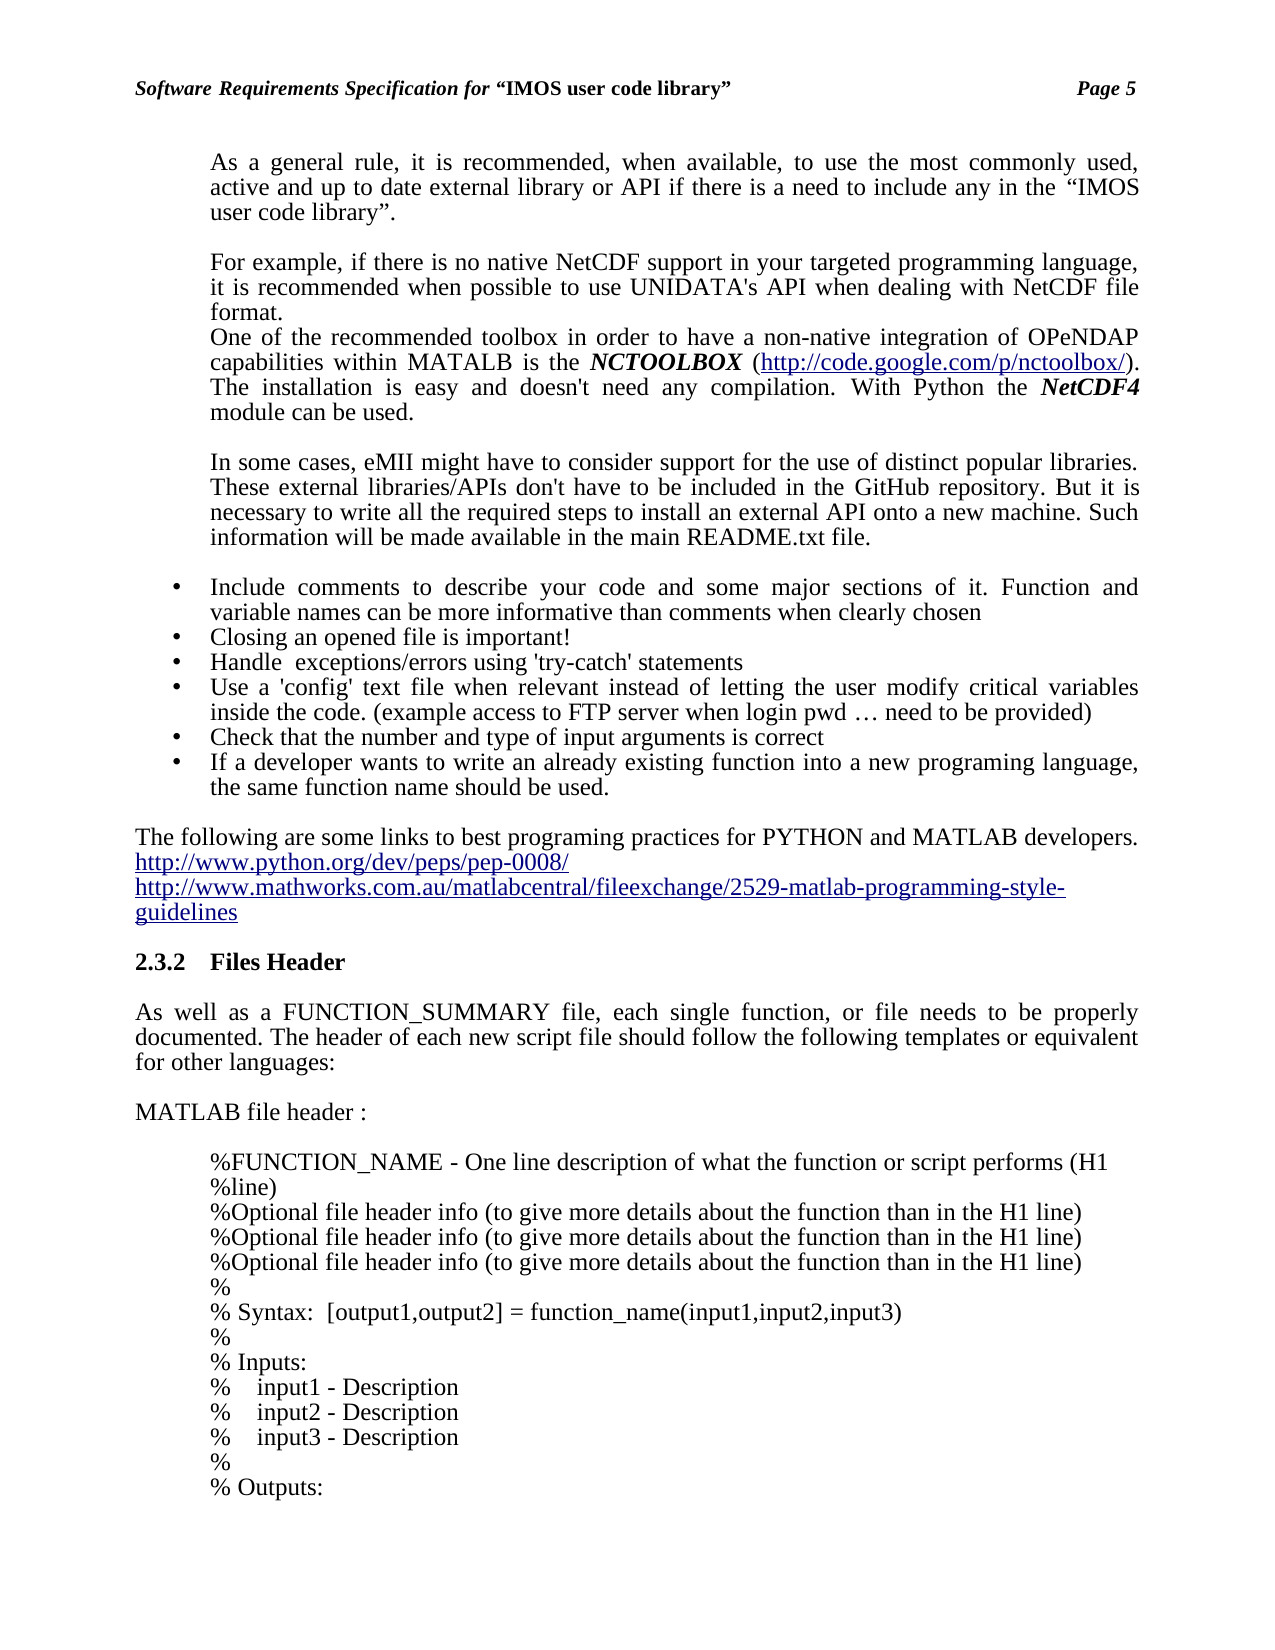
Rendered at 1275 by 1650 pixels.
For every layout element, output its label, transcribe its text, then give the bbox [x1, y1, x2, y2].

text % [135, 1325, 1140, 1350]
text %Optional file header info (to give more details about the function than in the H1 line) [135, 1225, 1140, 1250]
subtitle Files Header [135, 950, 1140, 975]
list Handle exceptions/errors using 'try-catch' statements [172, 650, 1140, 675]
text % input3 - Description [135, 1425, 1140, 1450]
text % [135, 1450, 1140, 1475]
list Include comments to describe your code and some major sections of it. Function and variable names can be more informative than comments when clearly chosen [172, 575, 1140, 625]
text % input2 - Description [135, 1400, 1140, 1425]
text http://www.mathworks.com.au/matlabcentral/fileexchange/2529-matlab-programming-style-guidelines [135, 875, 1140, 925]
text The following are some links to best programing practices for PYTHON and MATLAB developers. [135, 825, 1140, 850]
text One of the recommended toolbox in order to have a non-native integration of OPeNDAP capabilities within MATALB is the NCTOOLBOX (http://code.google.com/p/nctoolbox/). The installation is easy and doesn't need any compilation. With Python the NetCDF4 module can be used. [210, 325, 1140, 425]
list Use a 'config' text file when relevant instead of letting the user modify critical variables inside the code. (example access to FTP server when login pwd … need to be provided) [172, 675, 1140, 725]
text % Syntax: [output1,output2] = function_name(input1,input2,input3) [135, 1300, 1140, 1325]
text In some cases, eMII might have to consider support for the use of distinct popular libraries. These external libraries/APIs don't have to be included in the GitHub repository. But it is necessary to write all the required steps to install an external API onto a new machine. Such information will be made available in the main README.txt file. [210, 450, 1140, 550]
text http://www.python.org/dev/peps/pep-0008/ [135, 850, 1140, 875]
text % [135, 1275, 1140, 1300]
list Closing an opened file is important! [172, 625, 1140, 650]
text % Inputs: [135, 1350, 1140, 1375]
text % input1 - Description [135, 1375, 1140, 1400]
list If a developer wants to write an already existing function into a new programing language, the same function name should be used. [172, 750, 1140, 800]
text % Outputs: [135, 1475, 1140, 1500]
text %Optional file header info (to give more details about the function than in the H1 line) [135, 1200, 1140, 1225]
text As well as a FUNCTION_SUMMARY file, each single function, or file needs to be properly documented. The header of each new script file should follow the following templates or equivalent for other languages: [135, 1000, 1140, 1075]
text As a general rule, it is recommended, when available, to use the most commonly used, active and up to date external library or API if there is a need to include any in the “IMOS user code library”. [210, 150, 1140, 225]
text %Optional file header info (to give more details about the function than in the H1 line) [135, 1250, 1140, 1275]
text For example, if there is no native NetCDF support in your targeted programming language, it is recommended when possible to use UNIDATA's API when dealing with NetCDF file format. [210, 250, 1140, 325]
list Check that the number and type of input arguments is correct [172, 725, 1140, 750]
text MATLAB file header : [135, 1100, 1140, 1125]
text %FUNCTION_NAME - One line description of what the function or script performs (H1 %line) [135, 1150, 1140, 1200]
